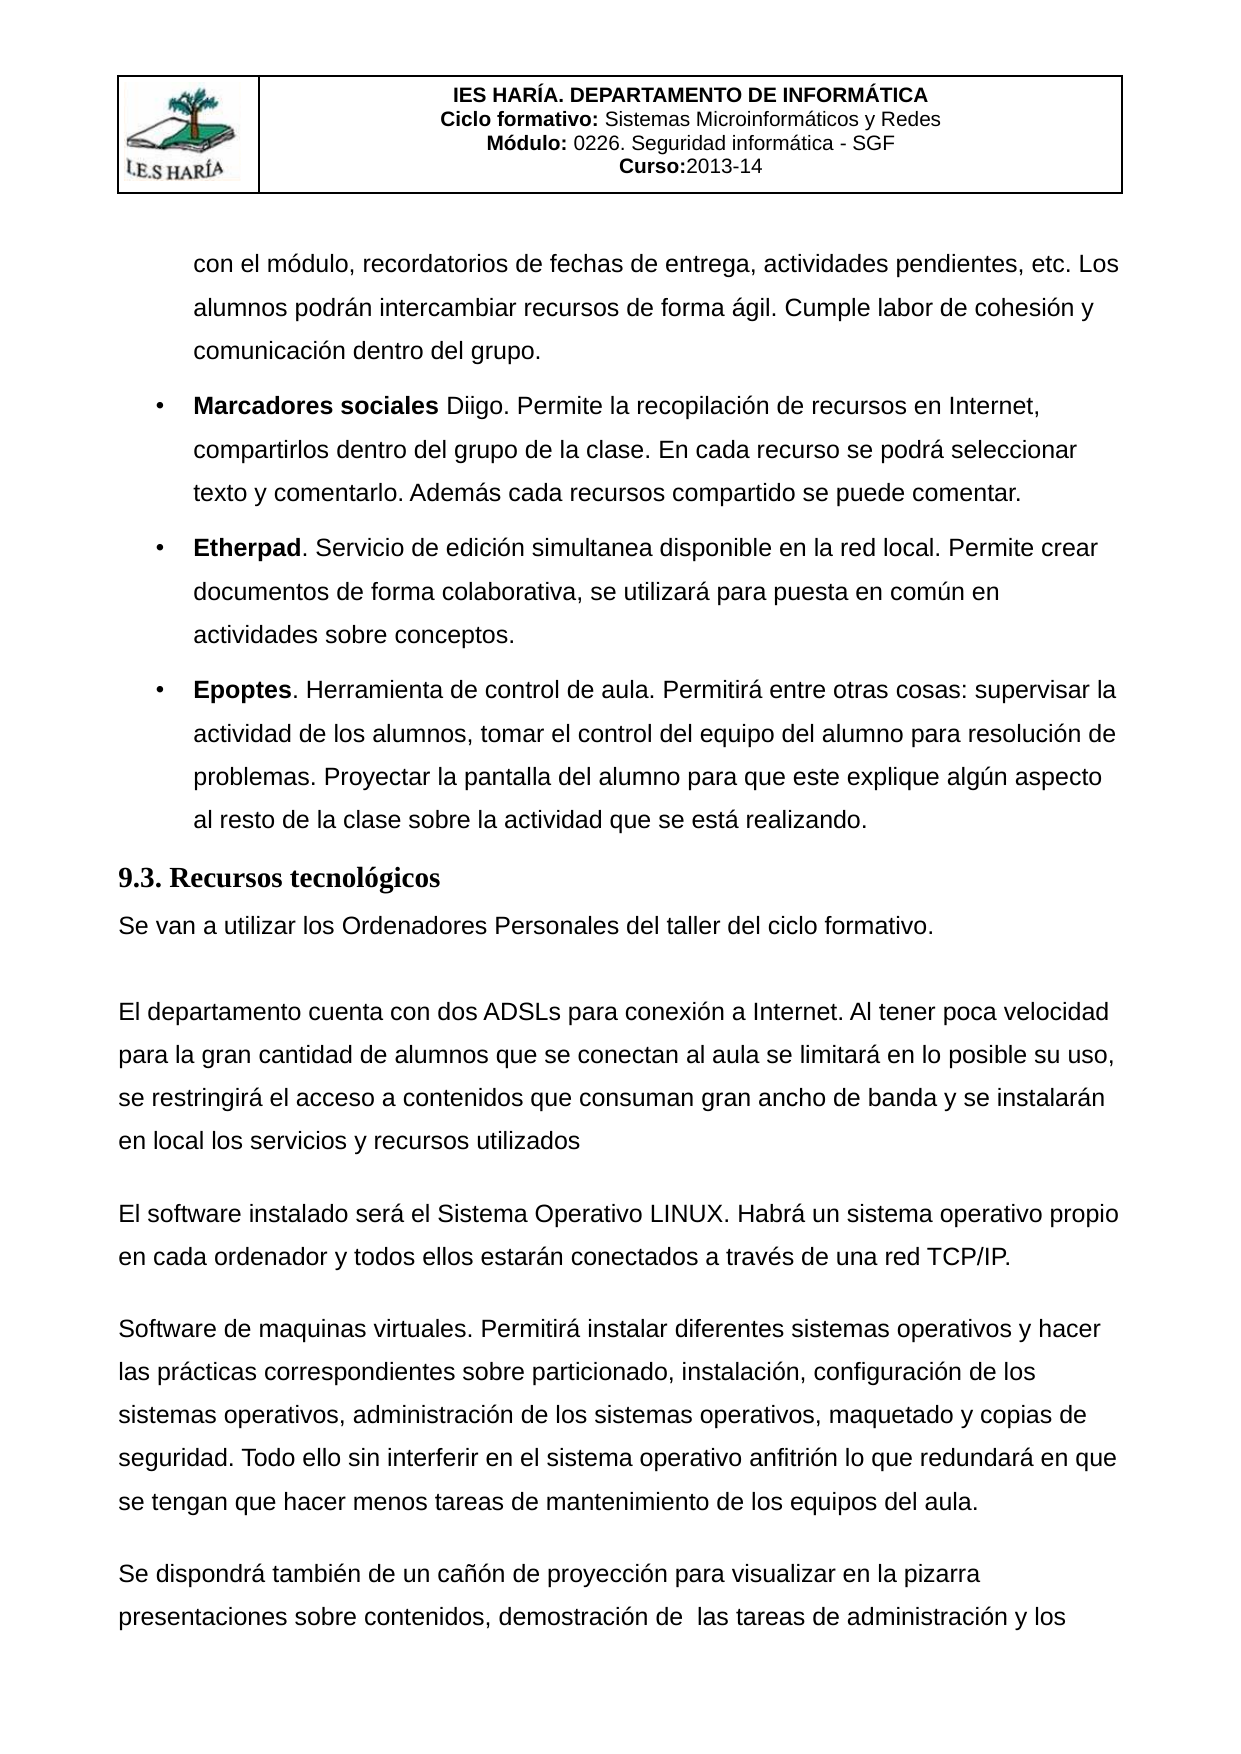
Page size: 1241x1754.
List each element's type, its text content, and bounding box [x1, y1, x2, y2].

text El software instalado será el Sistema Operativo LINUX. Habrá un sistema operativo propio en cada ordenador y todos ellos estarán conectados a través de una red TCP/IP. [118, 1199, 1122, 1271]
subtitle 9.3. Recursos tecnológicos [118, 860, 1122, 894]
text Se van a utilizar los Ordenadores Personales del taller del ciclo formativo. [118, 911, 1122, 939]
list Marcadores sociales Diigo. Permite la recopilación de recursos en Internet, compartirlos dentro del grupo de la clase. En cada recurso se podrá seleccionar texto y comentarlo. Además cada recursos compartido se puede comentar. [156, 391, 1122, 506]
list con el módulo, recordatorios de fechas de entrega, actividades pendientes, etc. Los alumnos podrán intercambiar recursos de forma ágil. Cumple labor de cohesión y comunicación dentro del grupo. [156, 249, 1122, 364]
text Software de maquinas virtuales. Permitirá instalar diferentes sistemas operativos y hacer las prácticas correspondientes sobre particionado, instalación, configuración de los sistemas operativos, administración de los sistemas operativos, maquetado y copias de seguridad. Todo ello sin interferir en el sistema operativo anfitrión lo que redundará en que se tengan que hacer menos tareas de mantenimiento de los equipos del aula. [118, 1314, 1122, 1515]
picture [123, 82, 241, 181]
list Epoptes. Herramienta de control de aula. Permitirá entre otras cosas: supervisar la actividad de los alumnos, tomar el control del equipo del alumno para resolución de problemas. Proyectar la pantalla del alumno para que este explique algún aspecto al resto de la clase sobre la actividad que se está realizando. [156, 675, 1122, 833]
text El departamento cuenta con dos ADSLs para conexión a Internet. Al tener poca velocidad para la gran cantidad de alumnos que se conectan al aula se limitará en lo posible su uso, se restringirá el acceso a contenidos que consuman gran ancho de banda y se instalarán en local los servicios y recursos utilizados [118, 997, 1122, 1155]
text Se dispondrá también de un cañón de proyección para visualizar en la pizarra presentaciones sobre contenidos, demostración de las tareas de administración y los [118, 1559, 1122, 1631]
list Etherpad. Servicio de edición simultanea disponible en la red local. Permite crear documentos de forma colaborativa, se utilizará para puesta en común en actividades sobre conceptos. [156, 533, 1122, 648]
